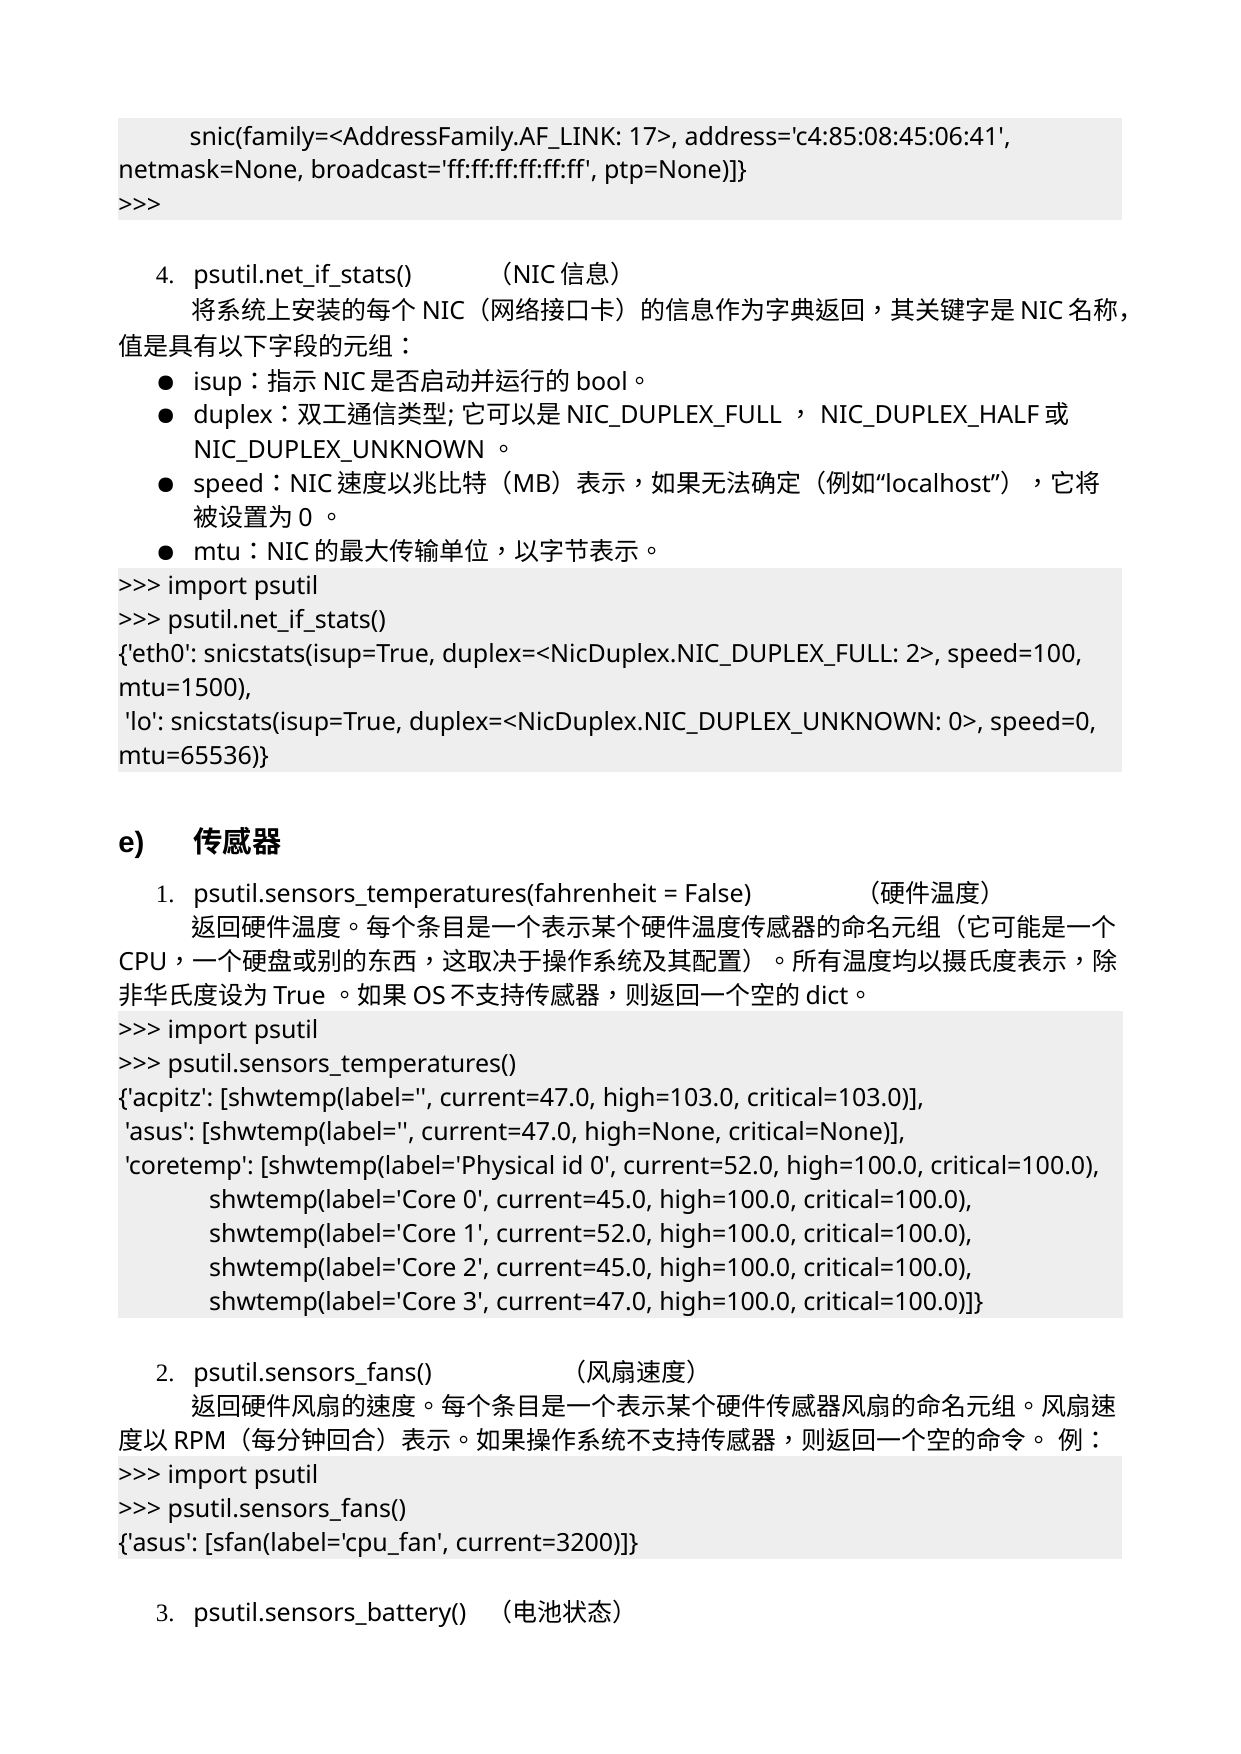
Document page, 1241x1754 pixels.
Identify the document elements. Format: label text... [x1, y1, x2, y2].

table_header >>> import psutil >>> psutil.sensors_temperatures() {'acpitz': [shwtemp(label='', current=47.0, high=103.0, critical=103.0)], 'asus': [shwtemp(label='', current=47.0, high=None, critical=None)], 'coretemp': [shwtemp(label='Physical id 0', current=52.0, high=100.0, critical=100.0), shwtemp(label='Core 0', current=45.0, high=100.0, critical=100.0), shwtemp(label='Core 1', current=52.0, high=100.0, critical=100.0), shwtemp(label='Core 2', current=45.0, high=100.0, critical=100.0), shwtemp(label='Core 3', current=47.0, high=100.0, critical=100.0)]} [118, 1011, 1123, 1318]
table_header >>> import psutil >>> psutil.sensors_fans() {'asus': [sfan(label='cpu_fan', current=3200)]} [118, 1456, 1122, 1559]
text 将系统上安装的每个NIC（网络接口卡）的信息作为字典返回，其关键字是NIC名称，值是具有以下字段的元组： [118, 291, 1122, 363]
list speed：NIC速度以兆比特（MB）表示，如果无法确定（例如“localhost”），它将被设置为0 。 [156, 465, 1122, 533]
table_header snic(family=<AddressFamily.AF_LINK: 17>, address='c4:85:08:45:06:41', netmask=None, broadcast='ff:ff:ff:ff:ff:ff', ptp=None)]} >>> [118, 118, 1122, 220]
list mtu：NIC的最大传输单位，以字节表示。 [156, 533, 1122, 567]
list psutil.sensors_fans() （风扇速度） [156, 1352, 1122, 1388]
list isup：指示NIC是否启动并运行的bool。 [156, 363, 1122, 397]
list duplex：双工通信类型; 它可以是NIC_DUPLEX_FULL ， NIC_DUPLEX_HALF或NIC_DUPLEX_UNKNOWN 。 [156, 397, 1122, 465]
list psutil.net_if_stats() （NIC信息） [156, 254, 1122, 291]
list psutil.sensors_battery() （电池状态） [156, 1593, 1122, 1629]
text 返回硬件风扇的速度。每个条目是一个表示某个硬件传感器风扇的命名元组。风扇速度以RPM（每分钟回合）表示。如果操作系统不支持传感器，则返回一个空的命令。 例： [118, 1388, 1122, 1456]
text 返回硬件温度。每个条目是一个表示某个硬件温度传感器的命名元组（它可能是一个CPU，一个硬盘或别的东西，这取决于操作系统及其配置）。所有温度均以摄氏度表示，除非华氏度设为True 。如果OS不支持传感器，则返回一个空的dict。 [118, 909, 1122, 1011]
subtitle 传感器 [118, 821, 1122, 861]
table_header >>> import psutil >>> psutil.net_if_stats() {'eth0': snicstats(isup=True, duplex=<NicDuplex.NIC_DUPLEX_FULL: 2>, speed=100, mtu=1500), 'lo': snicstats(isup=True, duplex=<NicDuplex.NIC_DUPLEX_UNKNOWN: 0>, speed=0, mtu=65536)} [118, 568, 1122, 772]
list psutil.sensors_temperatures(fahrenheit = False) （硬件温度） [156, 873, 1122, 909]
